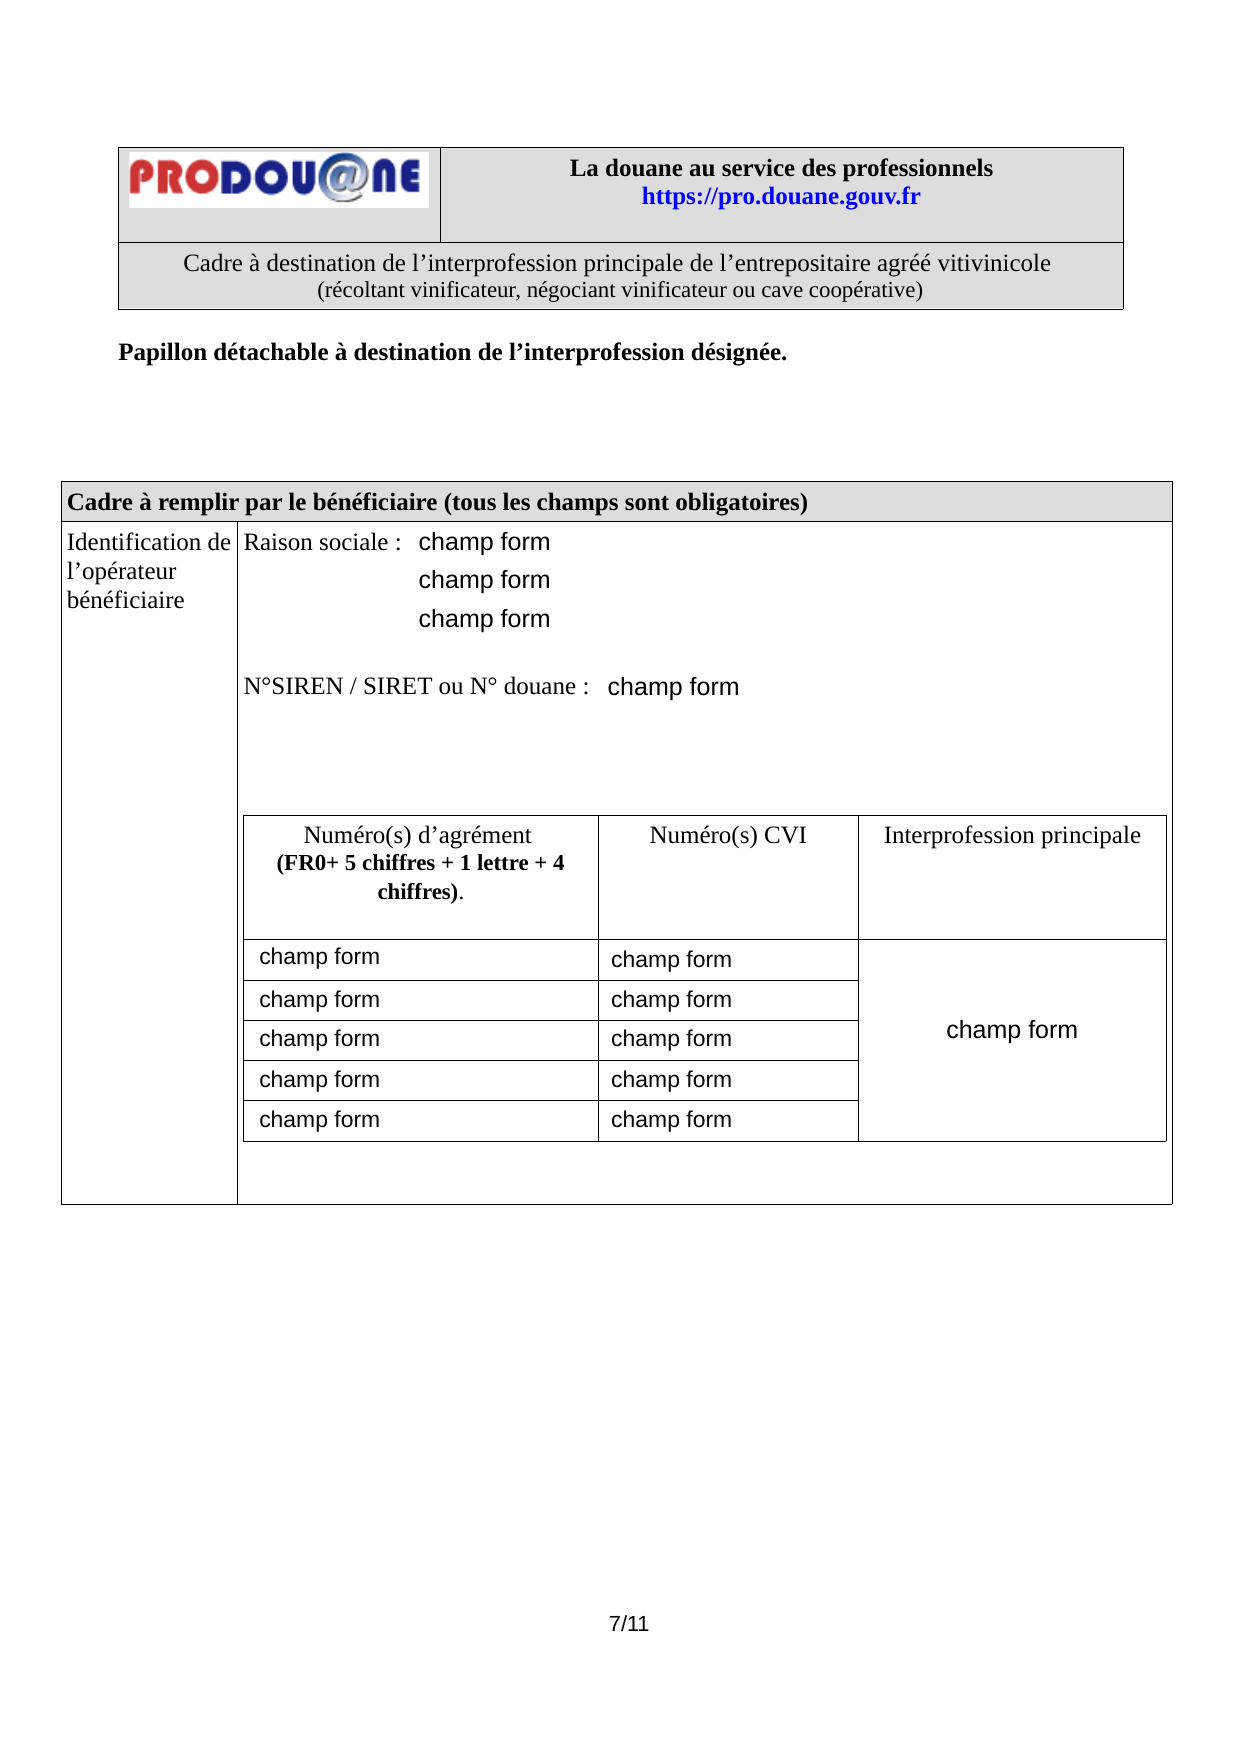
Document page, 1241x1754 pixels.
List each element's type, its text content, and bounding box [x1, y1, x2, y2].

table_cell [244, 1021, 598, 1060]
table_cell Identification de l’opérateur bénéficiaire [62, 522, 237, 1204]
table_cell [599, 940, 858, 979]
table_cell [599, 981, 858, 1020]
table_cell [599, 1101, 858, 1141]
table_cell [244, 940, 598, 979]
table_cell Cadre à destination de l’interprofession principale de l’entrepositaire agréé vitivinicole (récoltant vinificateur, négociant vinificateur ou cave coopérative) [119, 243, 1123, 308]
table_cell [599, 1061, 858, 1100]
table_cell [244, 1061, 598, 1100]
table_cell [244, 981, 598, 1020]
table_cell [599, 1021, 858, 1060]
table_header [119, 148, 440, 242]
text Papillon détachable à destination de l’interprofession désignée. [118, 337, 1140, 366]
table_header La douane au service des professionnels https://pro.douane.gouv.fr [441, 148, 1123, 242]
table_cell Raison sociale : N°SIREN / SIRET ou N° douane : [238, 522, 1172, 1204]
table_header Numéro(s) d’agrément (FR0+ 5 chiffres + 1 lettre + 4 chiffres). [244, 816, 598, 939]
table_cell [244, 1101, 598, 1141]
table_header Interprofession principale [859, 816, 1166, 939]
table_header Cadre à remplir par le bénéficiaire (tous les champs sont obligatoires) [62, 482, 1172, 521]
table_header Numéro(s) CVI [599, 816, 858, 939]
table_cell [859, 940, 1166, 1141]
